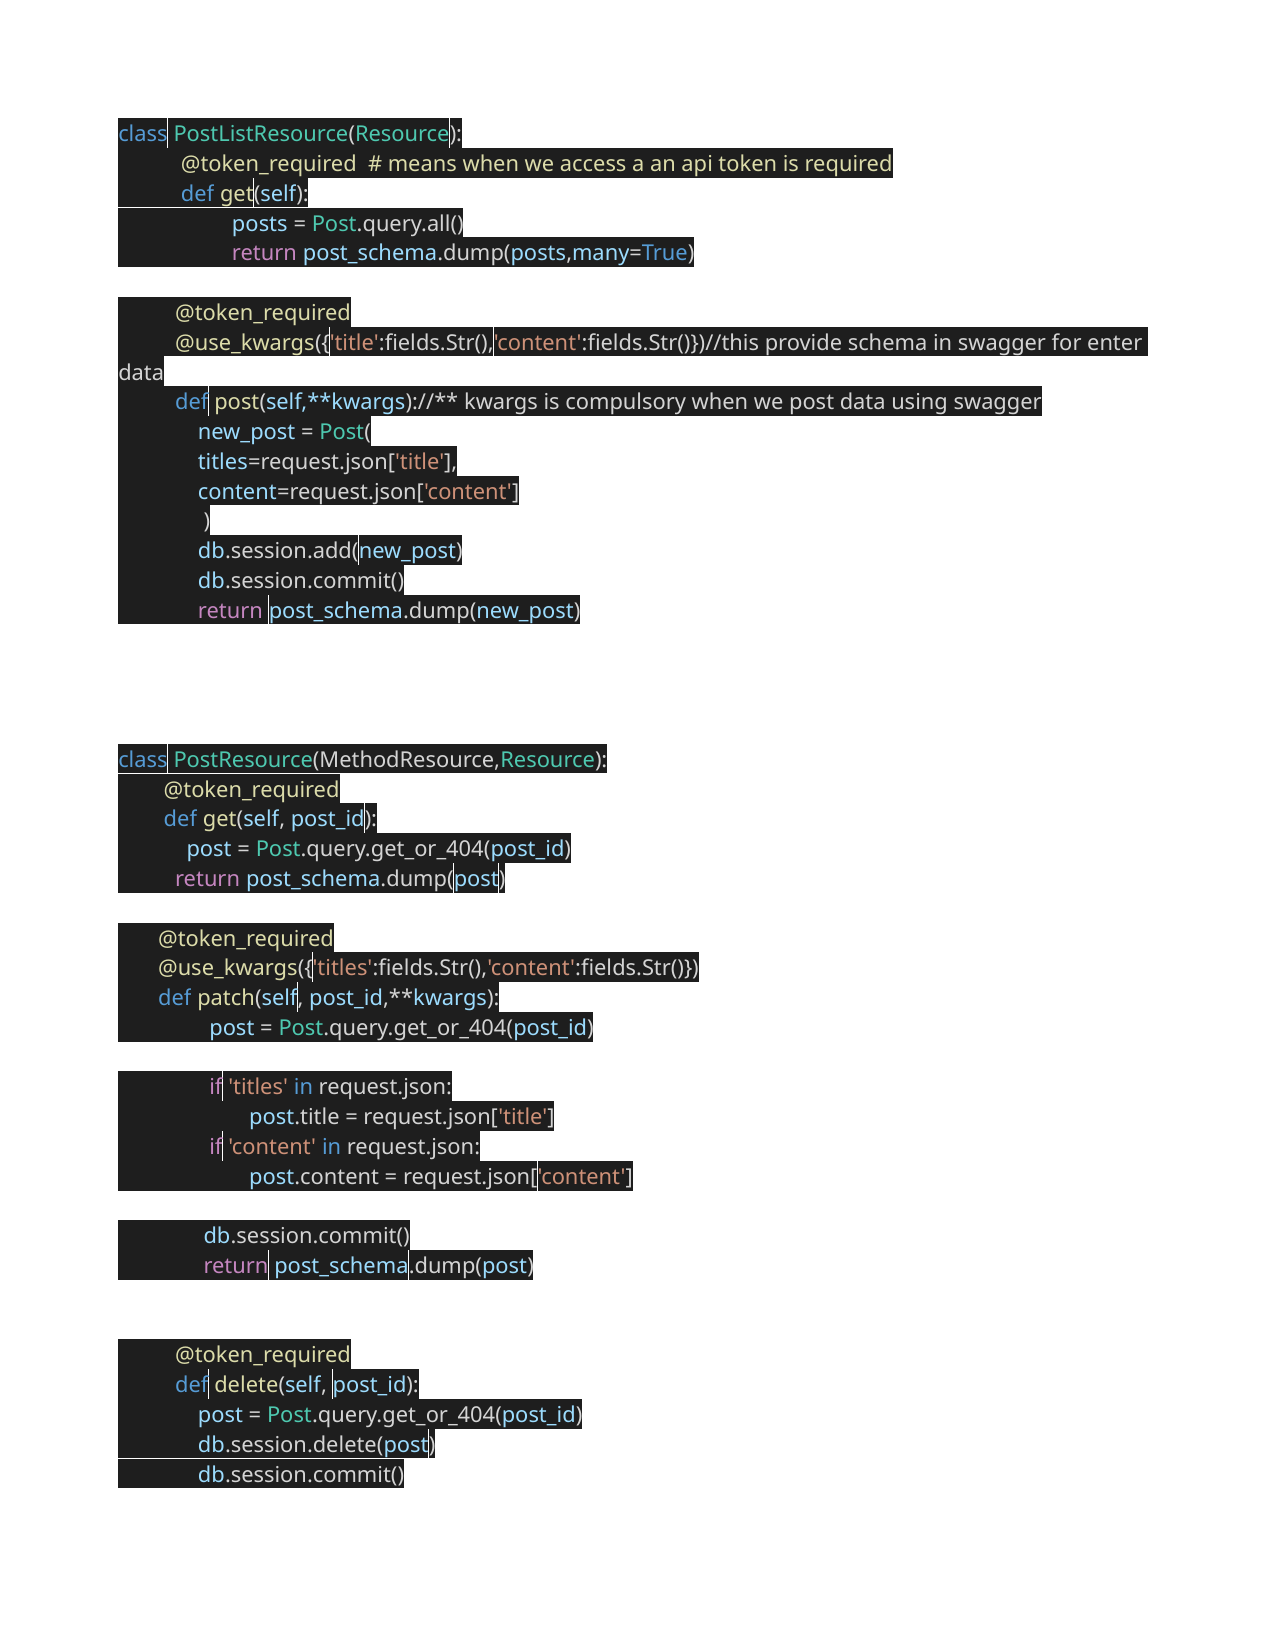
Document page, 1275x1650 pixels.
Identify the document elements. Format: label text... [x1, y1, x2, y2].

text class PostListResource(Resource): [118, 118, 1157, 148]
text post = Post.query.get_or_404(post_id) [118, 1399, 1157, 1429]
text class PostResource(MethodResource,Resource): [118, 744, 1157, 773]
text post = Post.query.get_or_404(post_id) [118, 833, 1157, 863]
text ) [118, 505, 1157, 535]
text return post_schema.dump(posts,many=True) [118, 237, 1157, 267]
text def patch(self, post_id,**kwargs): [118, 982, 1157, 1012]
text @use_kwargs({'title':fields.Str(),'content':fields.Str()})//this provide schema in swagger for enter data [118, 327, 1157, 386]
text return post_schema.dump(post) [118, 863, 1157, 893]
text db.session.commit() [118, 1458, 1157, 1488]
text return post_schema.dump(new_post) [118, 595, 1157, 624]
text def post(self,**kwargs)://** kwargs is compulsory when we post data using swagger [118, 386, 1157, 416]
text def delete(self, post_id): [118, 1369, 1157, 1399]
text content=request.json['content'] [118, 476, 1157, 505]
text return post_schema.dump(post) [118, 1250, 1157, 1280]
text titles=request.json['title'], [118, 446, 1157, 476]
text db.session.commit() [118, 565, 1157, 595]
text @use_kwargs({'titles':fields.Str(),'content':fields.Str()}) [118, 952, 1157, 982]
text db.session.commit() [118, 1220, 1157, 1250]
text def get(self): [118, 178, 1157, 207]
text @token_required [118, 297, 1157, 327]
text post = Post.query.get_or_404(post_id) [118, 1012, 1157, 1042]
text @token_required [118, 773, 1157, 803]
text post.title = request.json['title'] [118, 1101, 1157, 1131]
text db.session.delete(post) [118, 1429, 1157, 1458]
text posts = Post.query.all() [118, 207, 1157, 237]
text if 'content' in request.json: [118, 1131, 1157, 1161]
text @token_required [118, 1339, 1157, 1369]
text db.session.add(new_post) [118, 535, 1157, 565]
text new_post = Post( [118, 416, 1157, 446]
text @token_required [118, 922, 1157, 952]
text post.content = request.json['content'] [118, 1161, 1157, 1191]
text @token_required # means when we access a an api token is required [118, 148, 1157, 178]
text if 'titles' in request.json: [118, 1071, 1157, 1101]
text def get(self, post_id): [118, 803, 1157, 833]
